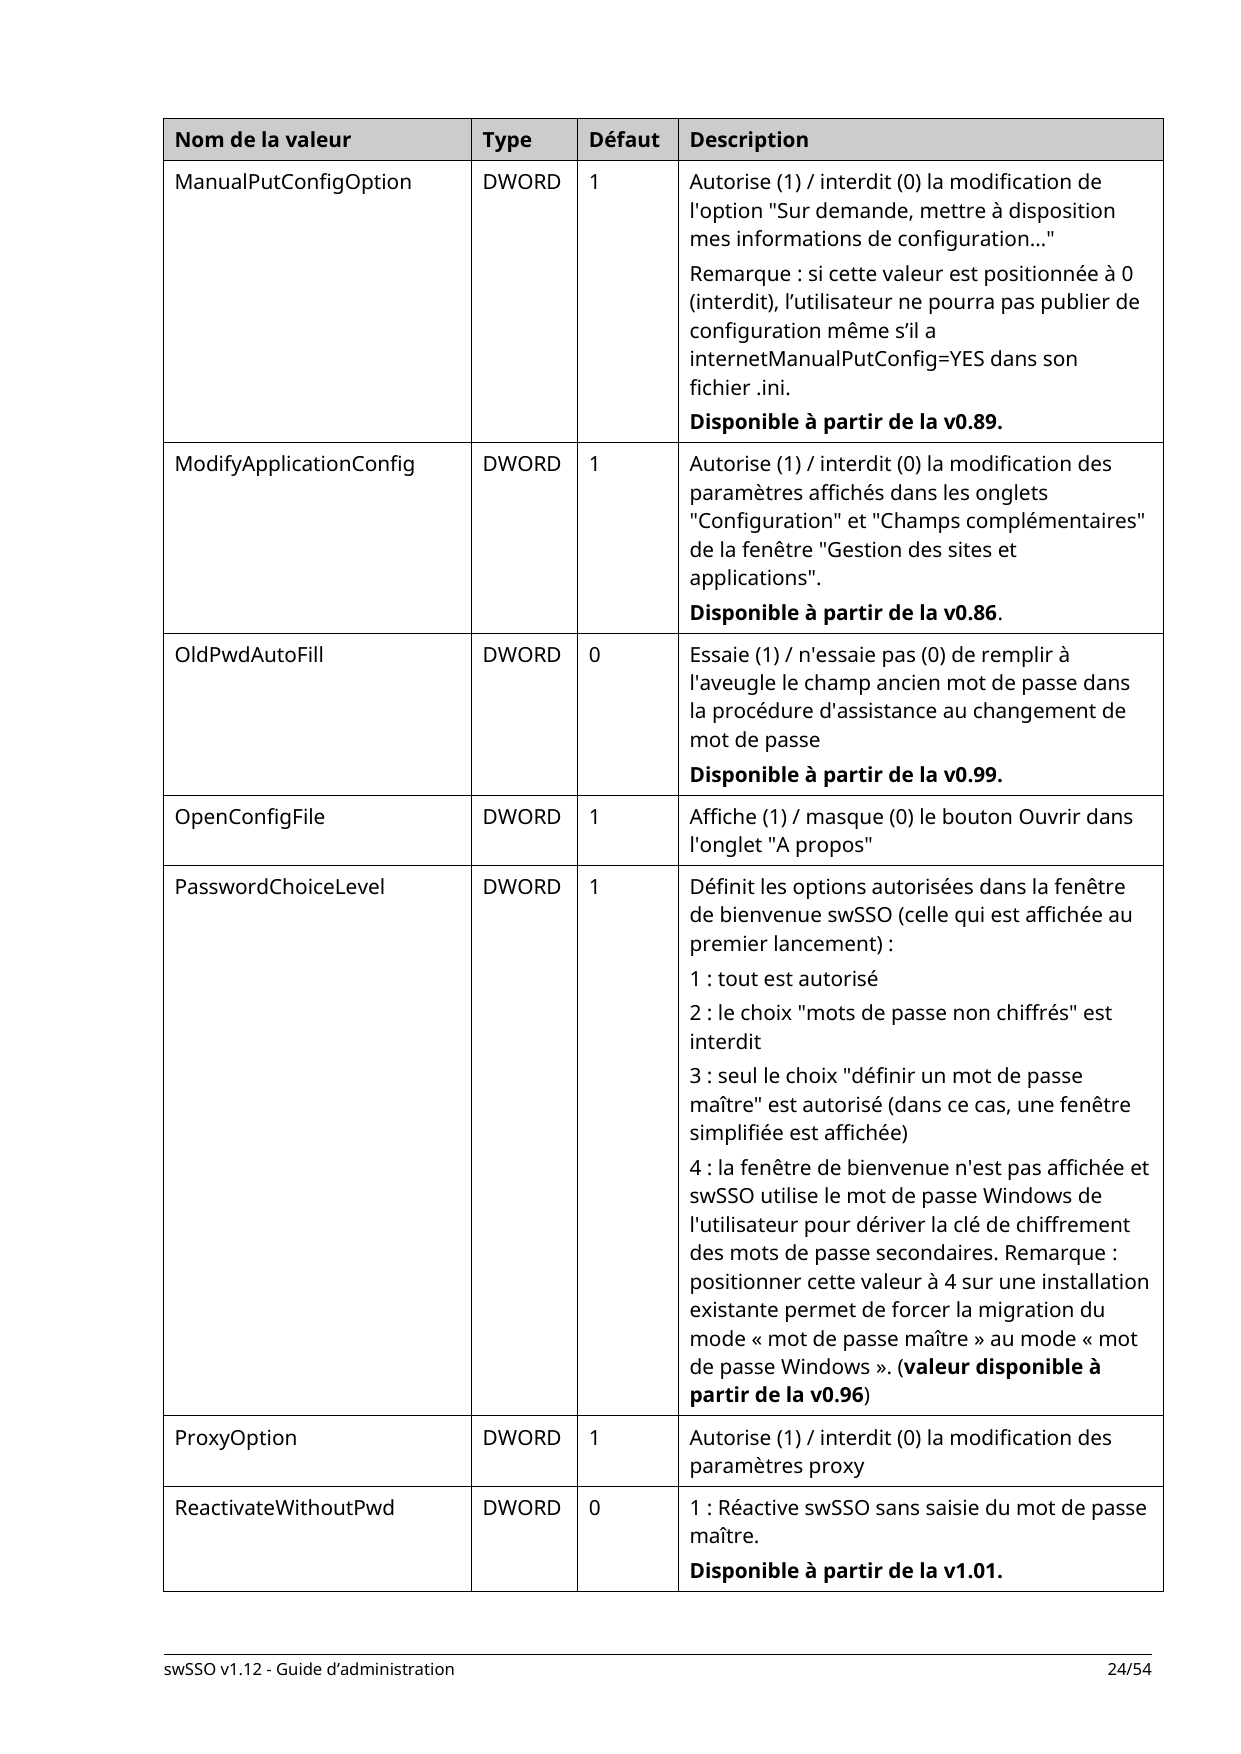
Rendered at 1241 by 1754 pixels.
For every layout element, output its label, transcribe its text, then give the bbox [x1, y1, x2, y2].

table_cell Autorise (1) / interdit (0) la modification des paramètres proxy [679, 1416, 1163, 1486]
table_header Description [679, 119, 1163, 160]
table_cell DWORD [472, 866, 577, 1415]
table_header Défaut [578, 119, 678, 160]
table_cell DWORD [472, 796, 577, 865]
table_cell 1 [578, 161, 678, 442]
table_cell 1 : Réactive swSSO sans saisie du mot de passe maître. Disponible à partir de la v1.01. [679, 1487, 1163, 1591]
table_cell DWORD [472, 634, 577, 794]
table_cell OpenConfigFile [164, 796, 471, 865]
table_cell DWORD [472, 161, 577, 442]
table_cell ReactivateWithoutPwd [164, 1487, 471, 1591]
table_cell Autorise (1) / interdit (0) la modification de l'option "Sur demande, mettre à disposition mes informations de configuration…" Remarque : si cette valeur est positionnée à 0 (interdit), l’utilisateur ne pourra pas publier de configuration même s’il a internetManualPutConfig=YES dans son fichier .ini. Disponible à partir de la v0.89. [679, 161, 1163, 442]
table_cell Autorise (1) / interdit (0) la modification des paramètres affichés dans les onglets "Configuration" et "Champs complémentaires" de la fenêtre "Gestion des sites et applications". Disponible à partir de la v0.86. [679, 443, 1163, 632]
table_cell 0 [578, 1487, 678, 1591]
table_cell 1 [578, 1416, 678, 1486]
table_cell Affiche (1) / masque (0) le bouton Ouvrir dans l'onglet "A propos" [679, 796, 1163, 865]
table_cell ProxyOption [164, 1416, 471, 1486]
table_cell Essaie (1) / n'essaie pas (0) de remplir à l'aveugle le champ ancien mot de passe dans la procédure d'assistance au changement de mot de passe Disponible à partir de la v0.99. [679, 634, 1163, 794]
table_cell 1 [578, 796, 678, 865]
table_cell DWORD [472, 1487, 577, 1591]
table_cell OldPwdAutoFill [164, 634, 471, 794]
table_cell PasswordChoiceLevel [164, 866, 471, 1415]
table_cell DWORD [472, 443, 577, 632]
table_cell ModifyApplicationConfig [164, 443, 471, 632]
table_cell 1 [578, 443, 678, 632]
table_cell 1 [578, 866, 678, 1415]
table_cell Définit les options autorisées dans la fenêtre de bienvenue swSSO (celle qui est affichée au premier lancement) : 1 : tout est autorisé 2 : le choix "mots de passe non chiffrés" est interdit 3 : seul le choix "définir un mot de passe maître" est autorisé (dans ce cas, une fenêtre simplifiée est affichée) 4 : la fenêtre de bienvenue n'est pas affichée et swSSO utilise le mot de passe Windows de l'utilisateur pour dériver la clé de chiffrement des mots de passe secondaires. Remarque : positionner cette valeur à 4 sur une installation existante permet de forcer la migration du mode « mot de passe maître » au mode « mot de passe Windows ». (valeur disponible à partir de la v0.96) [679, 866, 1163, 1415]
table_cell DWORD [472, 1416, 577, 1486]
table_header Nom de la valeur [164, 119, 471, 160]
table_header Type [472, 119, 577, 160]
table_cell 0 [578, 634, 678, 794]
table_cell ManualPutConfigOption [164, 161, 471, 442]
